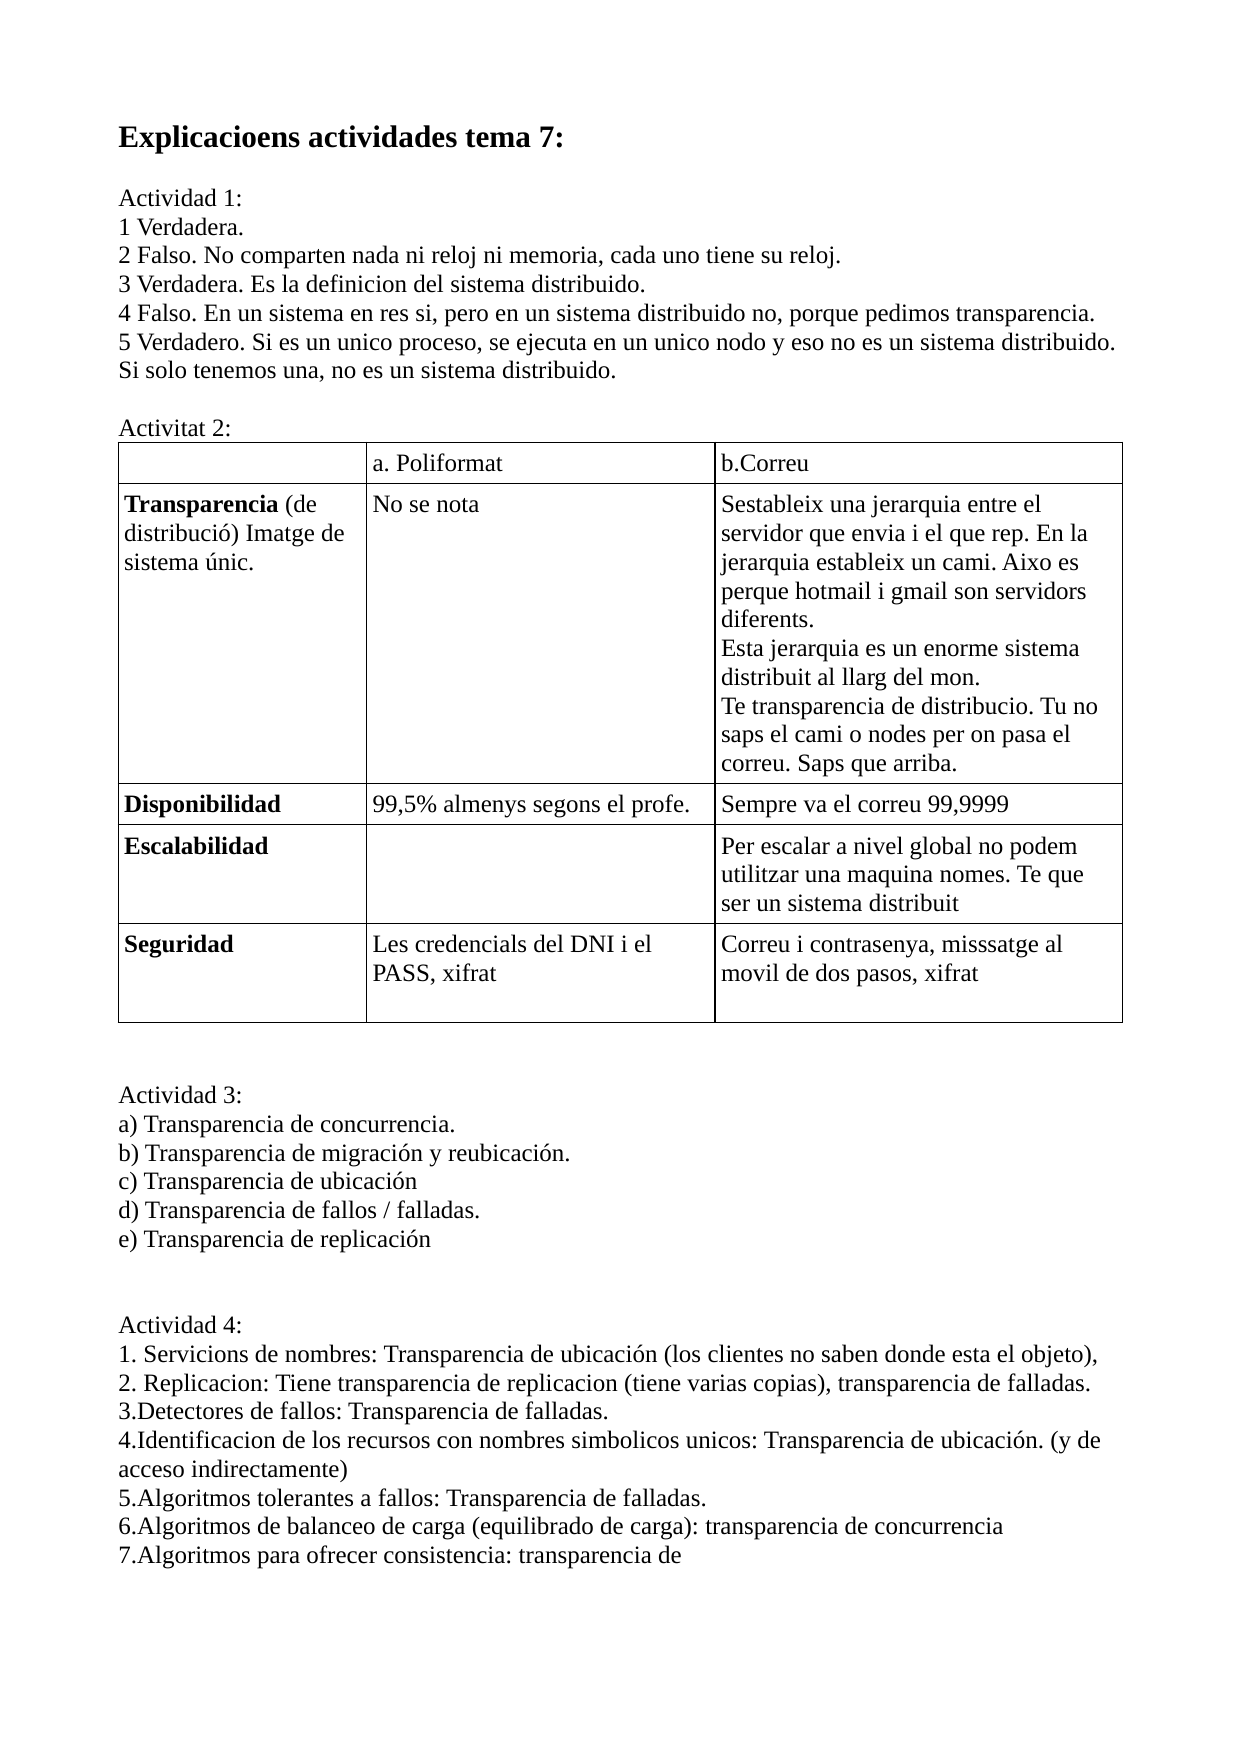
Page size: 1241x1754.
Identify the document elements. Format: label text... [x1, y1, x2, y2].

text Actividad 4: [118, 1310, 1122, 1339]
table_cell Sestableix una jerarquia entre el servidor que envia i el que rep. En la jerarquia estableix un cami. Aixo es perque hotmail i gmail son servidors diferents. Esta jerarquia es un enorme sistema distribuit al llarg del mon. Te transparencia de distribucio. Tu no saps el cami o nodes per on pasa el correu. Saps que arriba. [716, 484, 1122, 783]
text 1 Verdadera. [118, 212, 1122, 240]
table_cell Per escalar a nivel global no podem utilitzar una maquina nomes. Te que ser un sistema distribuit [716, 825, 1122, 923]
table_cell 99,5% almenys segons el profe. [367, 784, 714, 824]
table_cell Transparencia (de distribució) Imatge de sistema únic. [119, 484, 366, 783]
text e) Transparencia de replicación [118, 1224, 1122, 1253]
text 5 Verdadero. Si es un unico proceso, se ejecuta en un unico nodo y eso no es un sistema distribuido. Si solo tenemos una, no es un sistema distribuido. [118, 327, 1122, 384]
text d) Transparencia de fallos / falladas. [118, 1195, 1122, 1224]
table_cell Seguridad [119, 924, 366, 1022]
table_cell Escalabilidad [119, 825, 366, 923]
table_cell No se nota [367, 484, 714, 783]
text 7.Algoritmos para ofrecer consistencia: transparencia de [118, 1540, 1122, 1569]
text 1. Servicions de nombres: Transparencia de ubicación (los clientes no saben donde esta el objeto), [118, 1339, 1122, 1368]
text Actividad 3: [118, 1080, 1122, 1109]
table_header b.Correu [716, 443, 1122, 483]
text 4 Falso. En un sistema en res si, pero en un sistema distribuido no, porque pedimos transparencia. [118, 298, 1122, 327]
table_cell Correu i contrasenya, misssatge al movil de dos pasos, xifrat [716, 924, 1122, 1022]
text 5.Algoritmos tolerantes a fallos: Transparencia de falladas. [118, 1483, 1122, 1511]
text 3.Detectores de fallos: Transparencia de falladas. [118, 1396, 1122, 1425]
table_header a. Poliformat [367, 443, 714, 483]
table_cell Disponibilidad [119, 784, 366, 824]
text Actividad 1: [118, 183, 1122, 212]
text c) Transparencia de ubicación [118, 1166, 1122, 1195]
text 2 Falso. No comparten nada ni reloj ni memoria, cada uno tiene su reloj. [118, 240, 1122, 269]
text Activitat 2: [118, 413, 1122, 442]
text b) Transparencia de migración y reubicación. [118, 1138, 1122, 1166]
text 2. Replicacion: Tiene transparencia de replicacion (tiene varias copias), transparencia de falladas. [118, 1368, 1122, 1396]
table_cell [367, 825, 714, 923]
table_cell Sempre va el correu 99,9999 [716, 784, 1122, 824]
text a) Transparencia de concurrencia. [118, 1109, 1122, 1138]
text Explicacioens actividades tema 7: [118, 118, 1122, 154]
text 6.Algoritmos de balanceo de carga (equilibrado de carga): transparencia de concurrencia [118, 1511, 1122, 1540]
text 3 Verdadera. Es la definicion del sistema distribuido. [118, 269, 1122, 298]
table_header [119, 443, 366, 483]
text 4.Identificacion de los recursos con nombres simbolicos unicos: Transparencia de ubicación. (y de acceso indirectamente) [118, 1425, 1122, 1483]
table_cell Les credencials del DNI i el PASS, xifrat [367, 924, 714, 1022]
